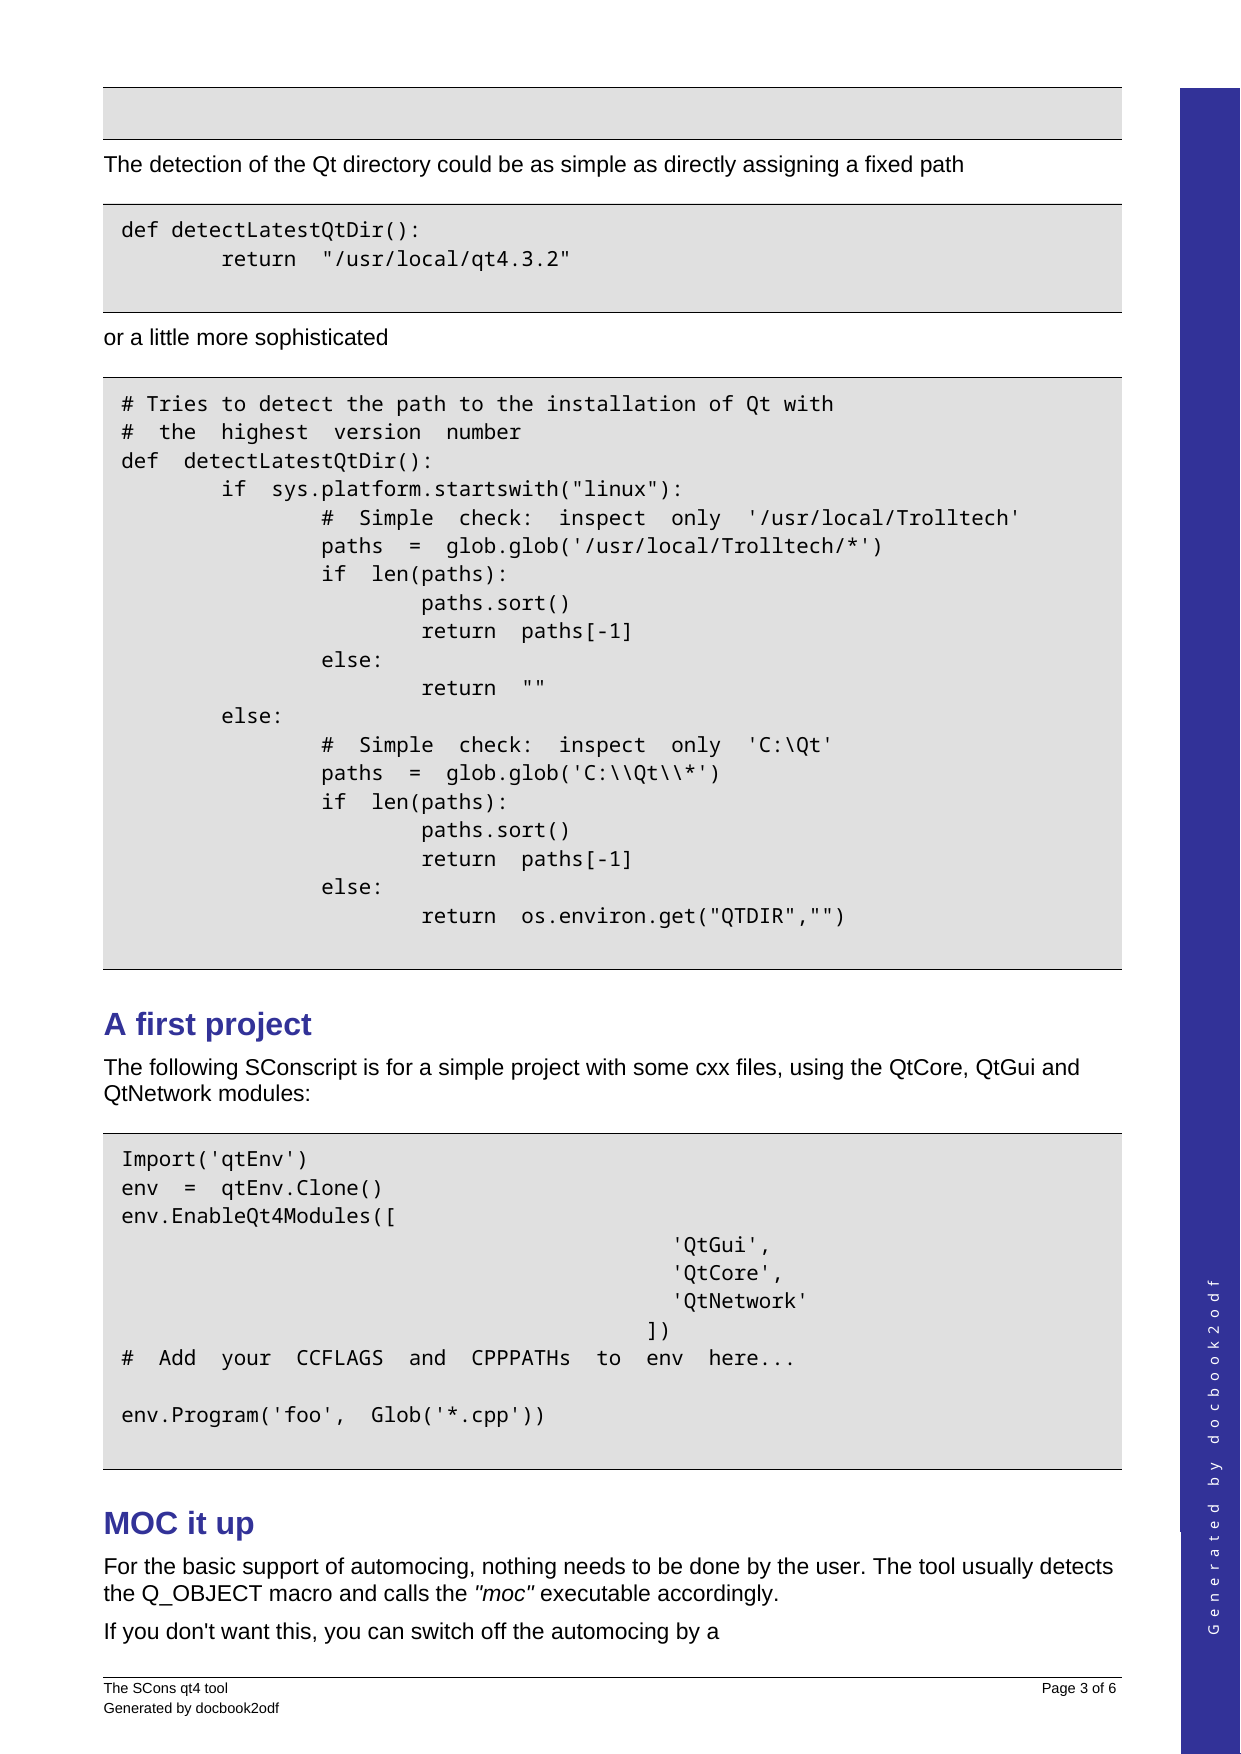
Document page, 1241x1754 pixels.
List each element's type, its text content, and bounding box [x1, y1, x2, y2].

text For the basic support of automocing, nothing needs to be done by the user. The tool usually detects the Q_OBJECT macro and calls the "moc" executable accordingly. [103, 1553, 1122, 1606]
text env = qtEnv.Clone() [103, 1173, 1122, 1201]
text def detectLatestQtDir(): [103, 205, 1122, 244]
text 'QtGui', [103, 1230, 1122, 1258]
text return paths[-1] [103, 844, 1122, 872]
text paths = glob.glob('/usr/local/Trolltech/*') [103, 531, 1122, 559]
text env.EnableQt4Modules([ [103, 1201, 1122, 1230]
text return paths[-1] [103, 616, 1122, 645]
text If you don't want this, you can switch off the automocing by a [103, 1618, 1122, 1644]
text ]) [103, 1315, 1122, 1343]
text if len(paths): [103, 787, 1122, 815]
text The following SConscript is for a simple project with some cxx files, using the QtCore, QtGui and QtNetwork modules: [103, 1053, 1122, 1106]
text # Simple check: inspect only '/usr/local/Trolltech' [103, 503, 1122, 531]
text env.Program('foo', Glob('*.cpp')) [103, 1400, 1122, 1417]
text return os.environ.get("QTDIR","") [103, 901, 1122, 917]
text else: [103, 702, 1122, 730]
text if sys.platform.startswith("linux"): [103, 474, 1122, 503]
text 'QtCore', [103, 1258, 1122, 1287]
text if len(paths): [103, 559, 1122, 588]
subtitle A first project [103, 1005, 1122, 1042]
text return "/usr/local/qt4.3.2" [103, 244, 1122, 260]
text else: [103, 645, 1122, 673]
text # Tries to detect the path to the installation of Qt with [103, 378, 1122, 417]
text The detection of the Qt directory could be as simple as directly assigning a fixed path [103, 151, 1122, 177]
text or a little more sophisticated [103, 324, 1122, 351]
text paths.sort() [103, 815, 1122, 844]
text # the highest version number [103, 417, 1122, 446]
text return "" [103, 673, 1122, 702]
text def detectLatestQtDir(): [103, 446, 1122, 474]
text 'QtNetwork' [103, 1287, 1122, 1315]
text else: [103, 872, 1122, 901]
text Import('qtEnv') [103, 1134, 1122, 1173]
text paths = glob.glob('C:\\Qt\\*') [103, 758, 1122, 787]
text paths.sort() [103, 588, 1122, 616]
text # Simple check: inspect only 'C:\Qt' [103, 730, 1122, 758]
text # Add your CCFLAGS and CPPPATHs to env here... [103, 1343, 1122, 1372]
subtitle MOC it up [103, 1504, 1122, 1541]
